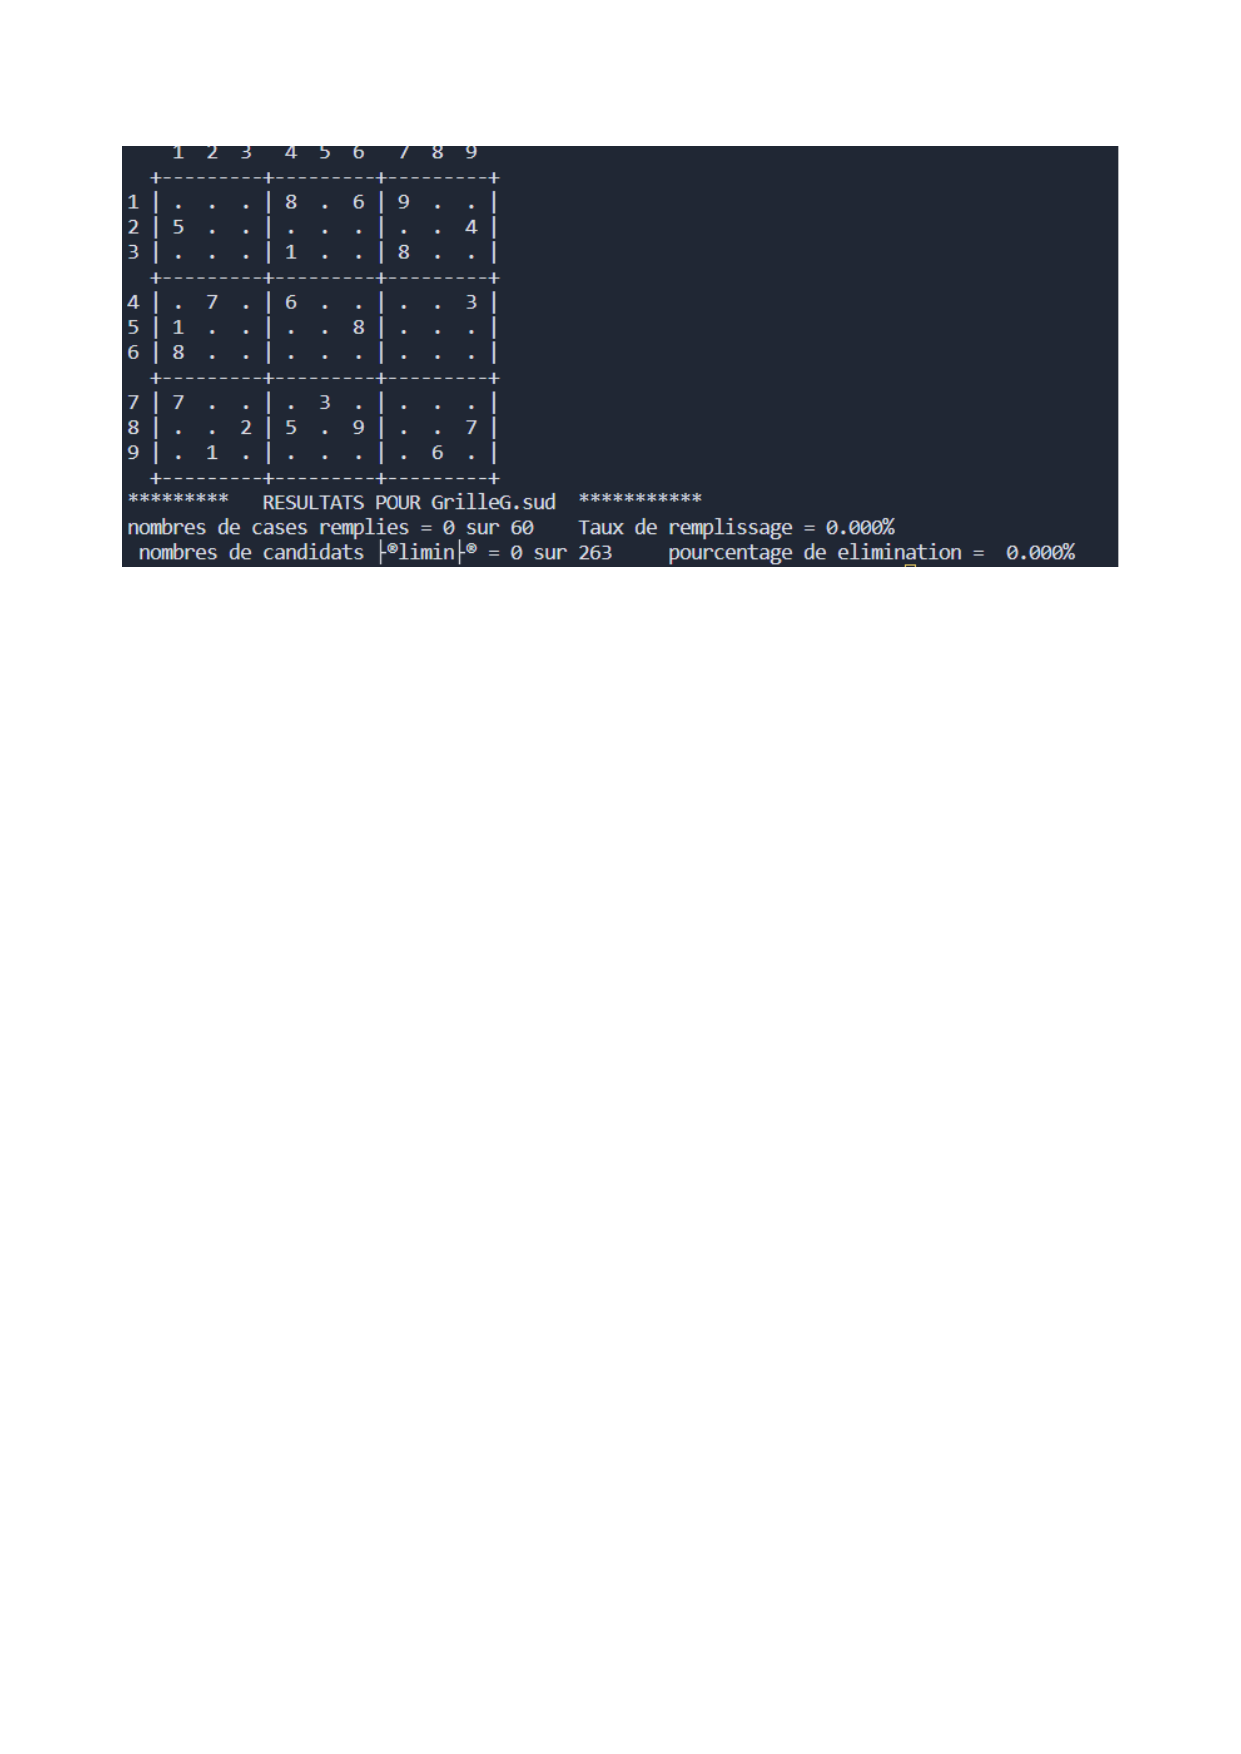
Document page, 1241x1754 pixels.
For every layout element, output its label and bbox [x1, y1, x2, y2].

picture [122, 146, 1119, 567]
